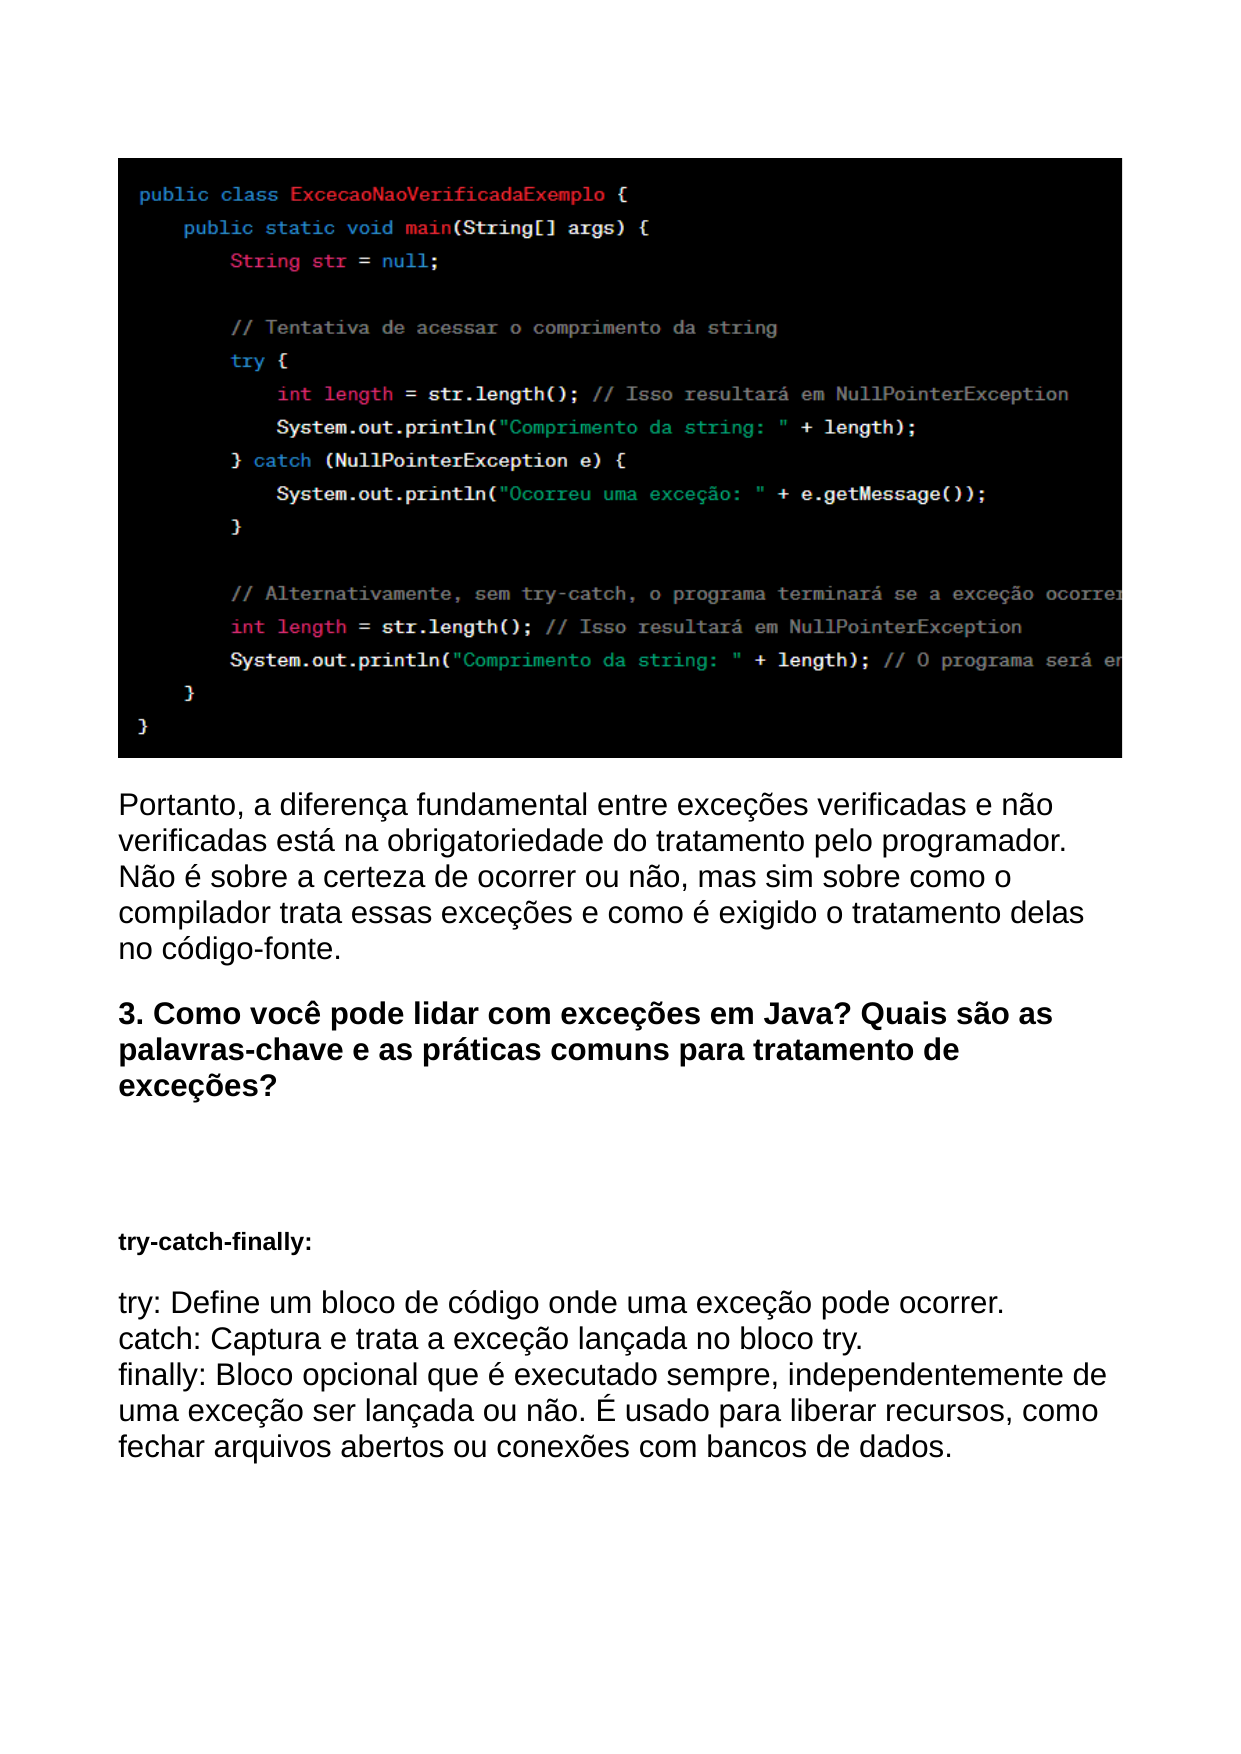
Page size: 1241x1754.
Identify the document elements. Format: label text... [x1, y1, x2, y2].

text catch: Captura e trata a exceção lançada no bloco try. [118, 1320, 1122, 1356]
text try-catch-finally: [118, 1227, 1122, 1255]
picture [118, 158, 1123, 758]
text try: Define um bloco de código onde uma exceção pode ocorrer. [118, 1284, 1122, 1320]
text Portanto, a diferença fundamental entre exceções verificadas e não verificadas está na obrigatoriedade do tratamento pelo programador. Não é sobre a certeza de ocorrer ou não, mas sim sobre como o compilador trata essas exceções e como é exigido o tratamento delas no código-fonte. [118, 786, 1122, 966]
text 3. Como você pode lidar com exceções em Java? Quais são as palavras-chave e as práticas comuns para tratamento de exceções? [118, 995, 1122, 1103]
text finally: Bloco opcional que é executado sempre, independentemente de uma exceção ser lançada ou não. É usado para liberar recursos, como fechar arquivos abertos ou conexões com bancos de dados. [118, 1356, 1122, 1464]
